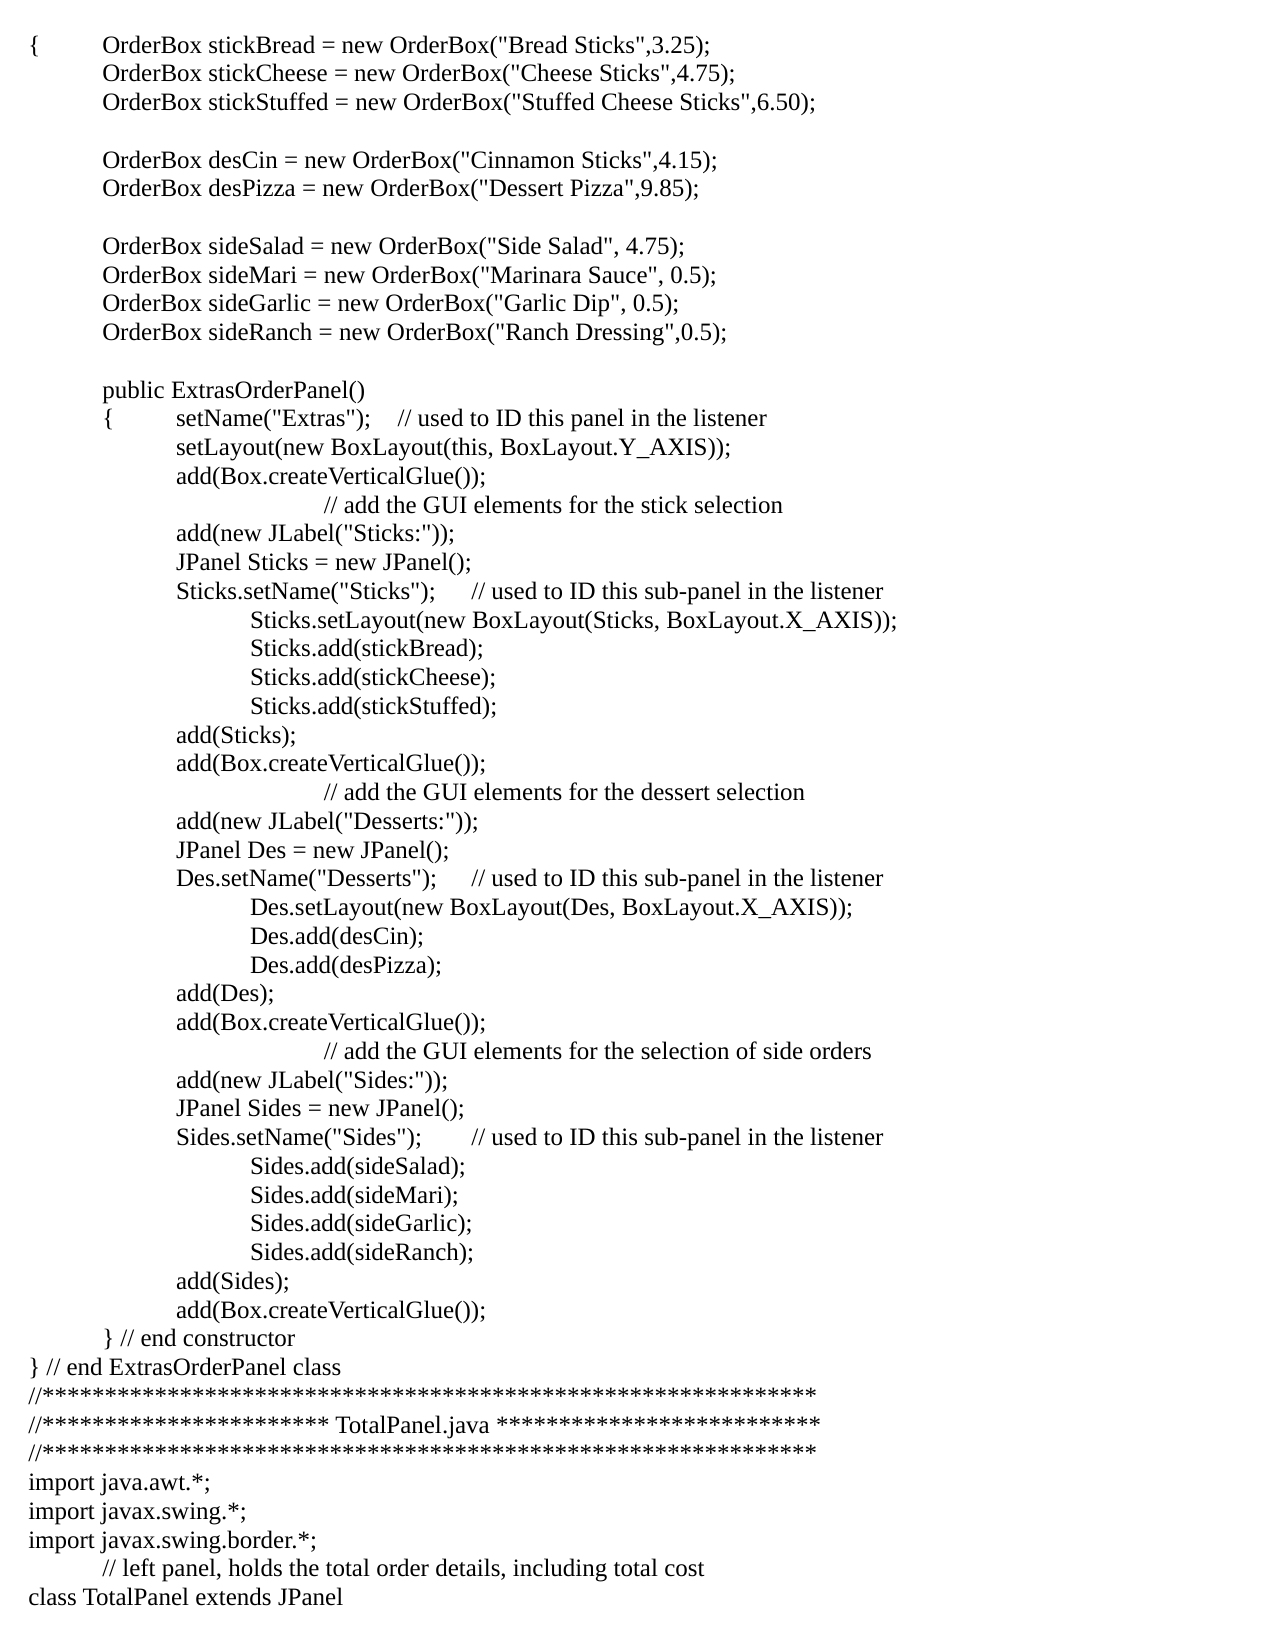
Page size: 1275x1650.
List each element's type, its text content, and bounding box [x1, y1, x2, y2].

text Sticks.setLayout(new BoxLayout(Sticks, BoxLayout.X_AXIS)); [28, 605, 1242, 633]
text add(Box.createVerticalGlue()); [28, 461, 1242, 490]
text add(Box.createVerticalGlue()); [28, 1295, 1242, 1323]
text } // end constructor [28, 1323, 1242, 1352]
text add(Des); [28, 978, 1242, 1007]
text Des.setName("Desserts"); // used to ID this sub-panel in the listener [28, 863, 1242, 892]
text add(Box.createVerticalGlue()); [28, 748, 1242, 777]
text setLayout(new BoxLayout(this, BoxLayout.Y_AXIS)); [28, 432, 1242, 461]
text import java.awt.*; [28, 1467, 1242, 1496]
text Sides.add(sideMari); [28, 1180, 1242, 1208]
text // add the GUI elements for the stick selection [28, 490, 1242, 518]
text { OrderBox stickBread = new OrderBox("Bread Sticks",3.25); [28, 30, 1242, 58]
text // left panel, holds the total order details, including total cost [28, 1553, 1242, 1582]
text public ExtrasOrderPanel() [28, 375, 1242, 403]
text // add the GUI elements for the selection of side orders [28, 1036, 1242, 1065]
text JPanel Des = new JPanel(); [28, 835, 1242, 863]
text OrderBox sideMari = new OrderBox("Marinara Sauce", 0.5); [28, 260, 1242, 288]
text JPanel Sticks = new JPanel(); [28, 547, 1242, 576]
text OrderBox stickCheese = new OrderBox("Cheese Sticks",4.75); [28, 58, 1242, 87]
text //************************************************************** [28, 1381, 1242, 1410]
text Sides.setName("Sides"); // used to ID this sub-panel in the listener [28, 1122, 1242, 1151]
text Sticks.add(stickCheese); [28, 662, 1242, 691]
text OrderBox desPizza = new OrderBox("Dessert Pizza",9.85); [28, 173, 1242, 202]
text OrderBox desCin = new OrderBox("Cinnamon Sticks",4.15); [28, 145, 1242, 173]
text OrderBox sideGarlic = new OrderBox("Garlic Dip", 0.5); [28, 288, 1242, 317]
text import javax.swing.border.*; [28, 1525, 1242, 1553]
text Sticks.add(stickBread); [28, 633, 1242, 662]
text Sides.add(sideSalad); [28, 1151, 1242, 1180]
text Sides.add(sideRanch); [28, 1237, 1242, 1266]
text add(new JLabel("Sides:")); [28, 1065, 1242, 1093]
text { setName("Extras"); // used to ID this panel in the listener [28, 403, 1242, 432]
text // add the GUI elements for the dessert selection [28, 777, 1242, 806]
text add(Box.createVerticalGlue()); [28, 1007, 1242, 1036]
text add(new JLabel("Desserts:")); [28, 806, 1242, 835]
text Sticks.setName("Sticks"); // used to ID this sub-panel in the listener [28, 576, 1242, 605]
text add(new JLabel("Sticks:")); [28, 518, 1242, 547]
text Des.setLayout(new BoxLayout(Des, BoxLayout.X_AXIS)); [28, 892, 1242, 921]
text add(Sticks); [28, 720, 1242, 748]
text Des.add(desCin); [28, 921, 1242, 950]
text } // end ExtrasOrderPanel class [28, 1352, 1242, 1381]
text //*********************** TotalPanel.java ************************** [28, 1410, 1242, 1438]
text OrderBox sideRanch = new OrderBox("Ranch Dressing",0.5); [28, 317, 1242, 346]
text import javax.swing.*; [28, 1496, 1242, 1525]
text OrderBox sideSalad = new OrderBox("Side Salad", 4.75); [28, 231, 1242, 260]
text add(Sides); [28, 1266, 1242, 1295]
text OrderBox stickStuffed = new OrderBox("Stuffed Cheese Sticks",6.50); [28, 87, 1242, 116]
text JPanel Sides = new JPanel(); [28, 1093, 1242, 1122]
text Des.add(desPizza); [28, 950, 1242, 978]
text Sticks.add(stickStuffed); [28, 691, 1242, 720]
text //************************************************************** [28, 1438, 1242, 1467]
text class TotalPanel extends JPanel [28, 1582, 1242, 1611]
text Sides.add(sideGarlic); [28, 1208, 1242, 1237]
